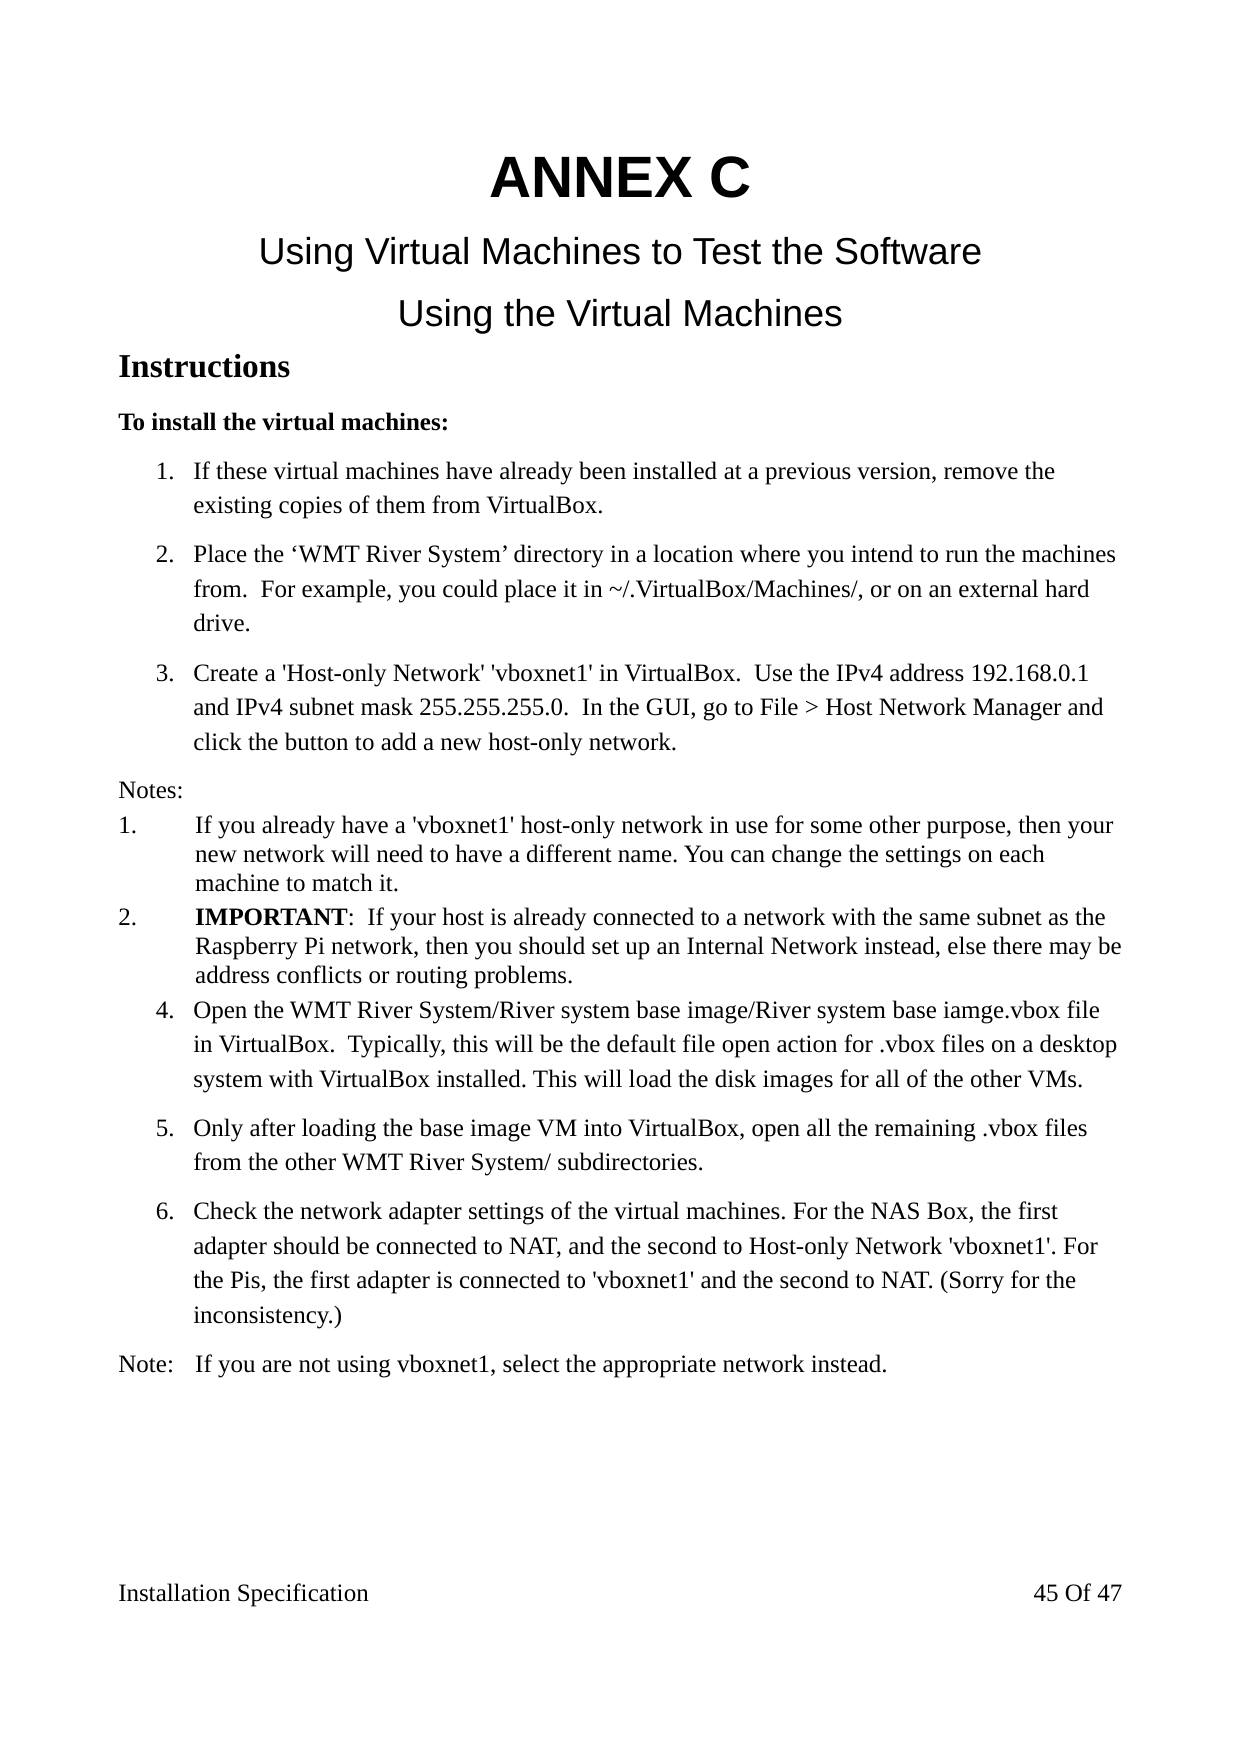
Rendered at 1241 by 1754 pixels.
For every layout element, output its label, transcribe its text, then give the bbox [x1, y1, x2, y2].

list Open the WMT River System/River system base image/River system base iamge.vbox file in VirtualBox. Typically, this will be the default file open action for .vbox files on a desktop system with VirtualBox installed. This will load the disk images for all of the other VMs. [156, 995, 1122, 1092]
subtitle Using the Virtual Machines [118, 291, 1122, 334]
list Check the network adapter settings of the virtual machines. For the NAS Box, the first adapter should be connected to NAT, and the second to Host-only Network 'vboxnet1'. For the Pis, the first adapter is connected to 'vboxnet1' and the second to NAT. (Sorry for the inconsistency.) [156, 1196, 1122, 1328]
text To install the virtual machines: [118, 407, 1122, 436]
text 1. If you already have a 'vboxnet1' host-only network in use for some other purpose, then your new network will need to have a different name. You can change the settings on each machine to match it. [118, 810, 1122, 897]
text Note: If you are not using vboxnet1, select the appropriate network instead. [118, 1349, 1122, 1377]
list Place the ‘WMT River System’ directory in a location where you intend to run the machines from. For example, you could place it in ~/.VirtualBox/Machines/, or on an external hard drive. [156, 539, 1122, 637]
text Notes: [118, 776, 1122, 804]
text Instructions [118, 346, 1122, 385]
list If these virtual machines have already been installed at a previous version, remove the existing copies of them from VirtualBox. [156, 456, 1122, 519]
subtitle Using Virtual Machines to Test the Software [118, 229, 1122, 272]
list Create a 'Host-only Network' 'vboxnet1' in VirtualBox. Use the IPv4 address 192.168.0.1 and IPv4 subnet mask 255.255.255.0. In the GUI, go to File > Host Network Manager and click the button to add a new host-only network. [156, 658, 1122, 755]
list Only after loading the base image VM into VirtualBox, open all the remaining .vbox files from the other WMT River System/ subdirectories. [156, 1113, 1122, 1176]
text 2. IMPORTANT: If your host is already connected to a network with the same subnet as the Raspberry Pi network, then you should set up an Internal Network instead, else there may be address conflicts or routing problems. [118, 902, 1122, 989]
title ANNEX C [118, 143, 1122, 210]
